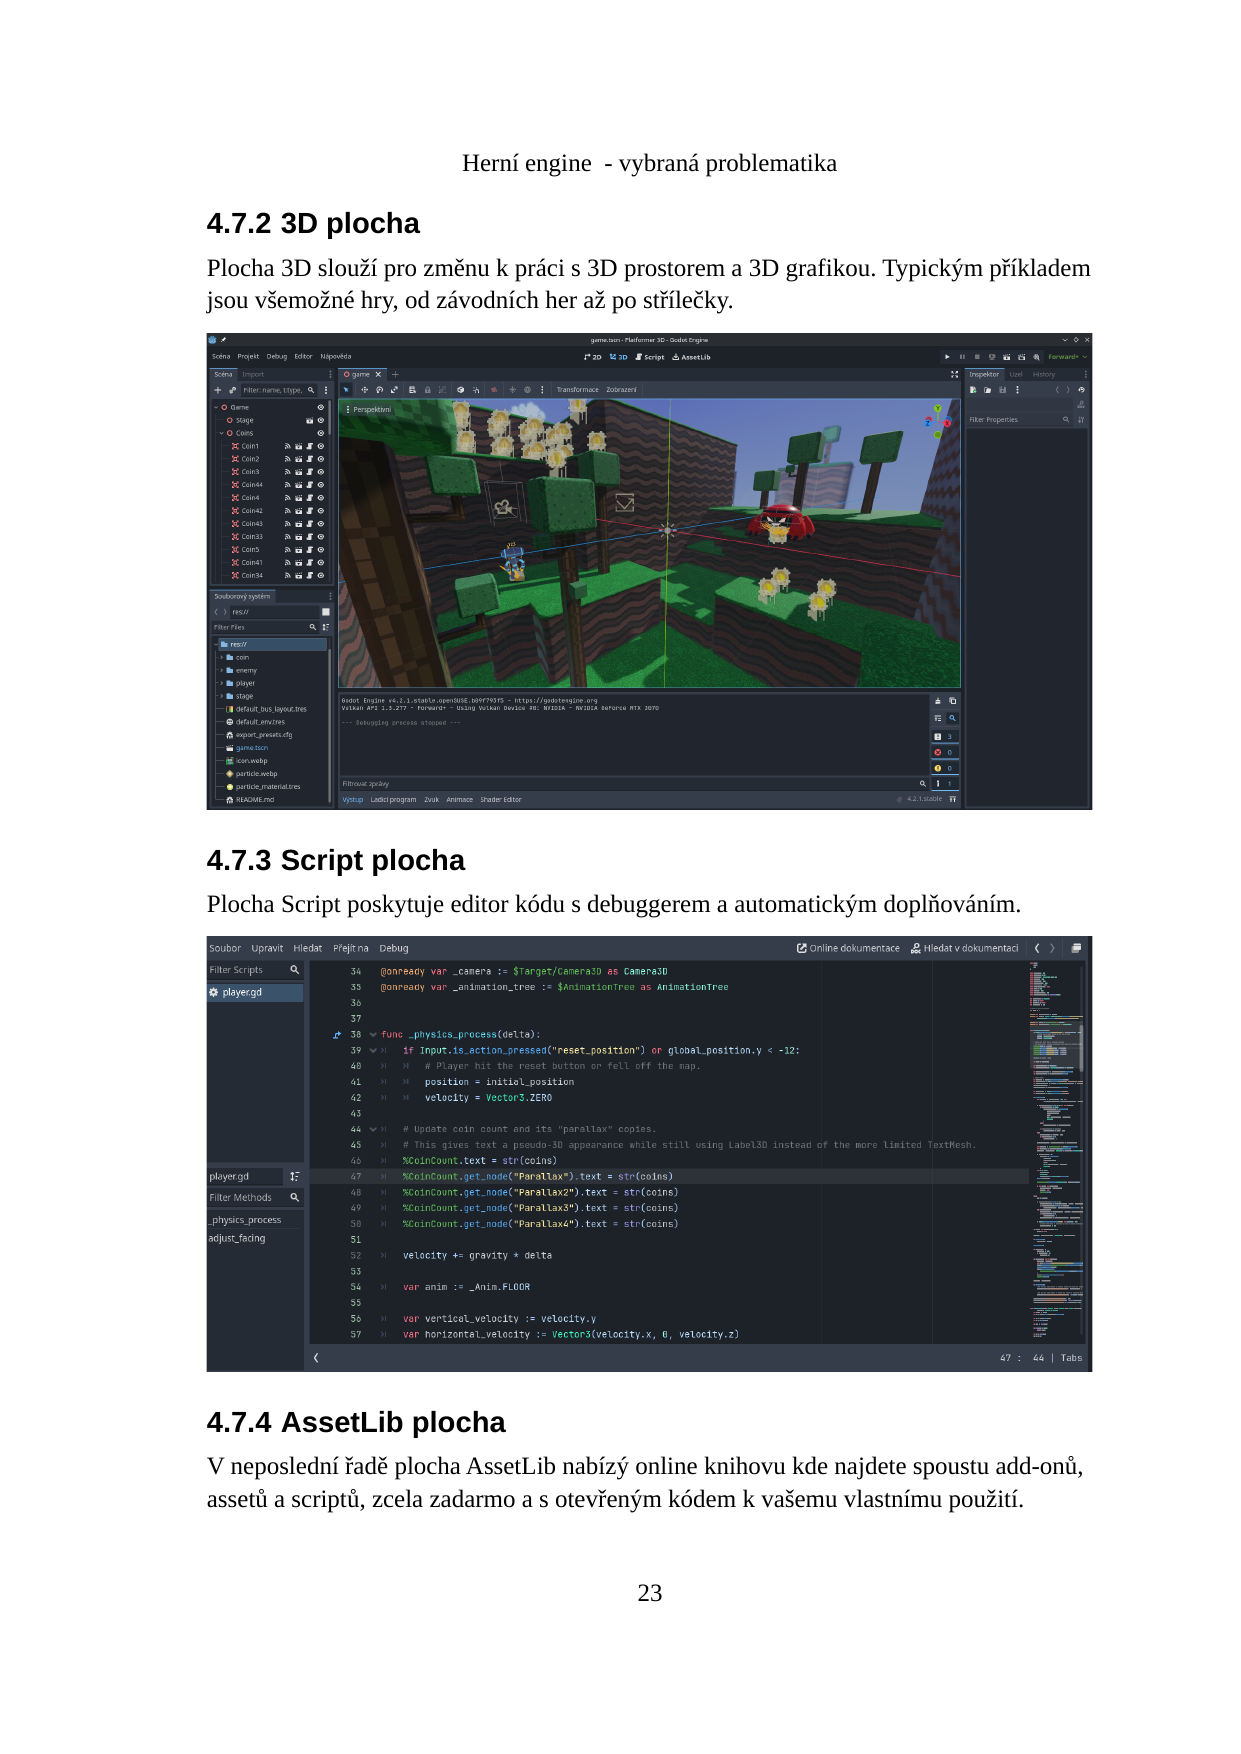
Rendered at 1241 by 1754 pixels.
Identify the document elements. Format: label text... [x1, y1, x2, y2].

picture [206, 333, 1093, 810]
subtitle AssetLib plocha [207, 1405, 1093, 1438]
subtitle 3D plocha [207, 207, 1093, 240]
text Plocha Script poskytuje editor kódu s debuggerem a automatickým doplňováním. [207, 889, 1093, 918]
picture [206, 936, 1093, 1372]
subtitle Script plocha [207, 843, 1093, 877]
text V neposlední řadě plocha AssetLib nabízý online knihovu kde najdete spoustu add-onů, assetů a scriptů, zcela zadarmo a s otevřeným kódem k vašemu vlastnímu použití. [207, 1451, 1093, 1513]
text Plocha 3D slouží pro změnu k práci s 3D prostorem a 3D grafikou. Typickým příkladem jsou všemožné hry, od závodních her až po střílečky. [207, 253, 1093, 314]
